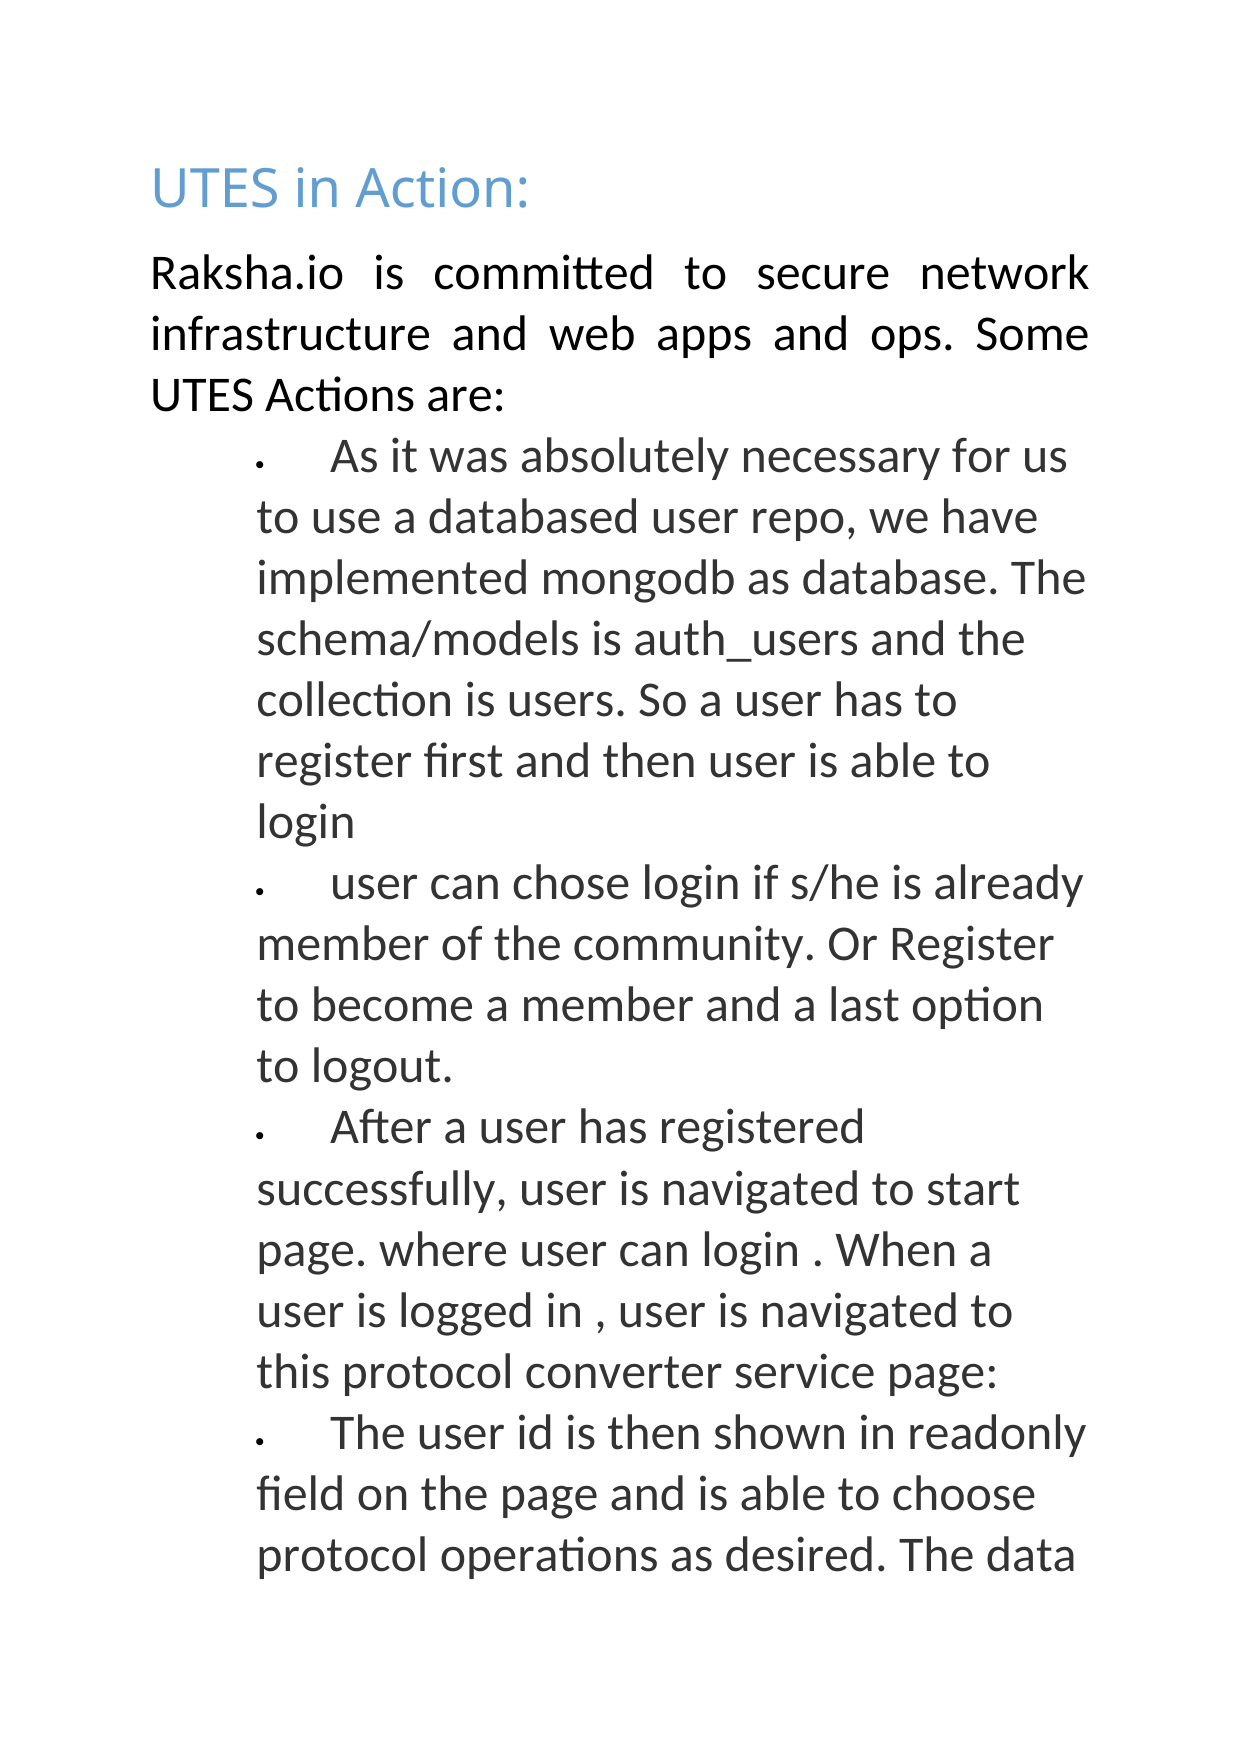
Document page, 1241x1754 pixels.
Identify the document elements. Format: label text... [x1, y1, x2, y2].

list After a user has registered successfully, user is navigated to start page. where user can login . When a user is logged in , user is navigated to this protocol converter service page: [256, 1095, 1090, 1401]
list As it was absolutely necessary for us to use a databased user repo, we have implemented mongodb as database. The schema/models is auth_users and the collection is users. So a user has to register first and then user is able to login [256, 424, 1090, 851]
list The user id is then shown in readonly field on the page and is able to choose protocol operations as desired. The data [256, 1401, 1090, 1584]
text Raksha.io is committed to secure network infrastructure and web apps and ops. Some UTES Actions are: [150, 241, 1090, 424]
list user can chose login if s/he is already member of the community. Or Register to become a member and a last option to logout. [256, 851, 1090, 1095]
text UTES in Action: [150, 150, 1090, 224]
